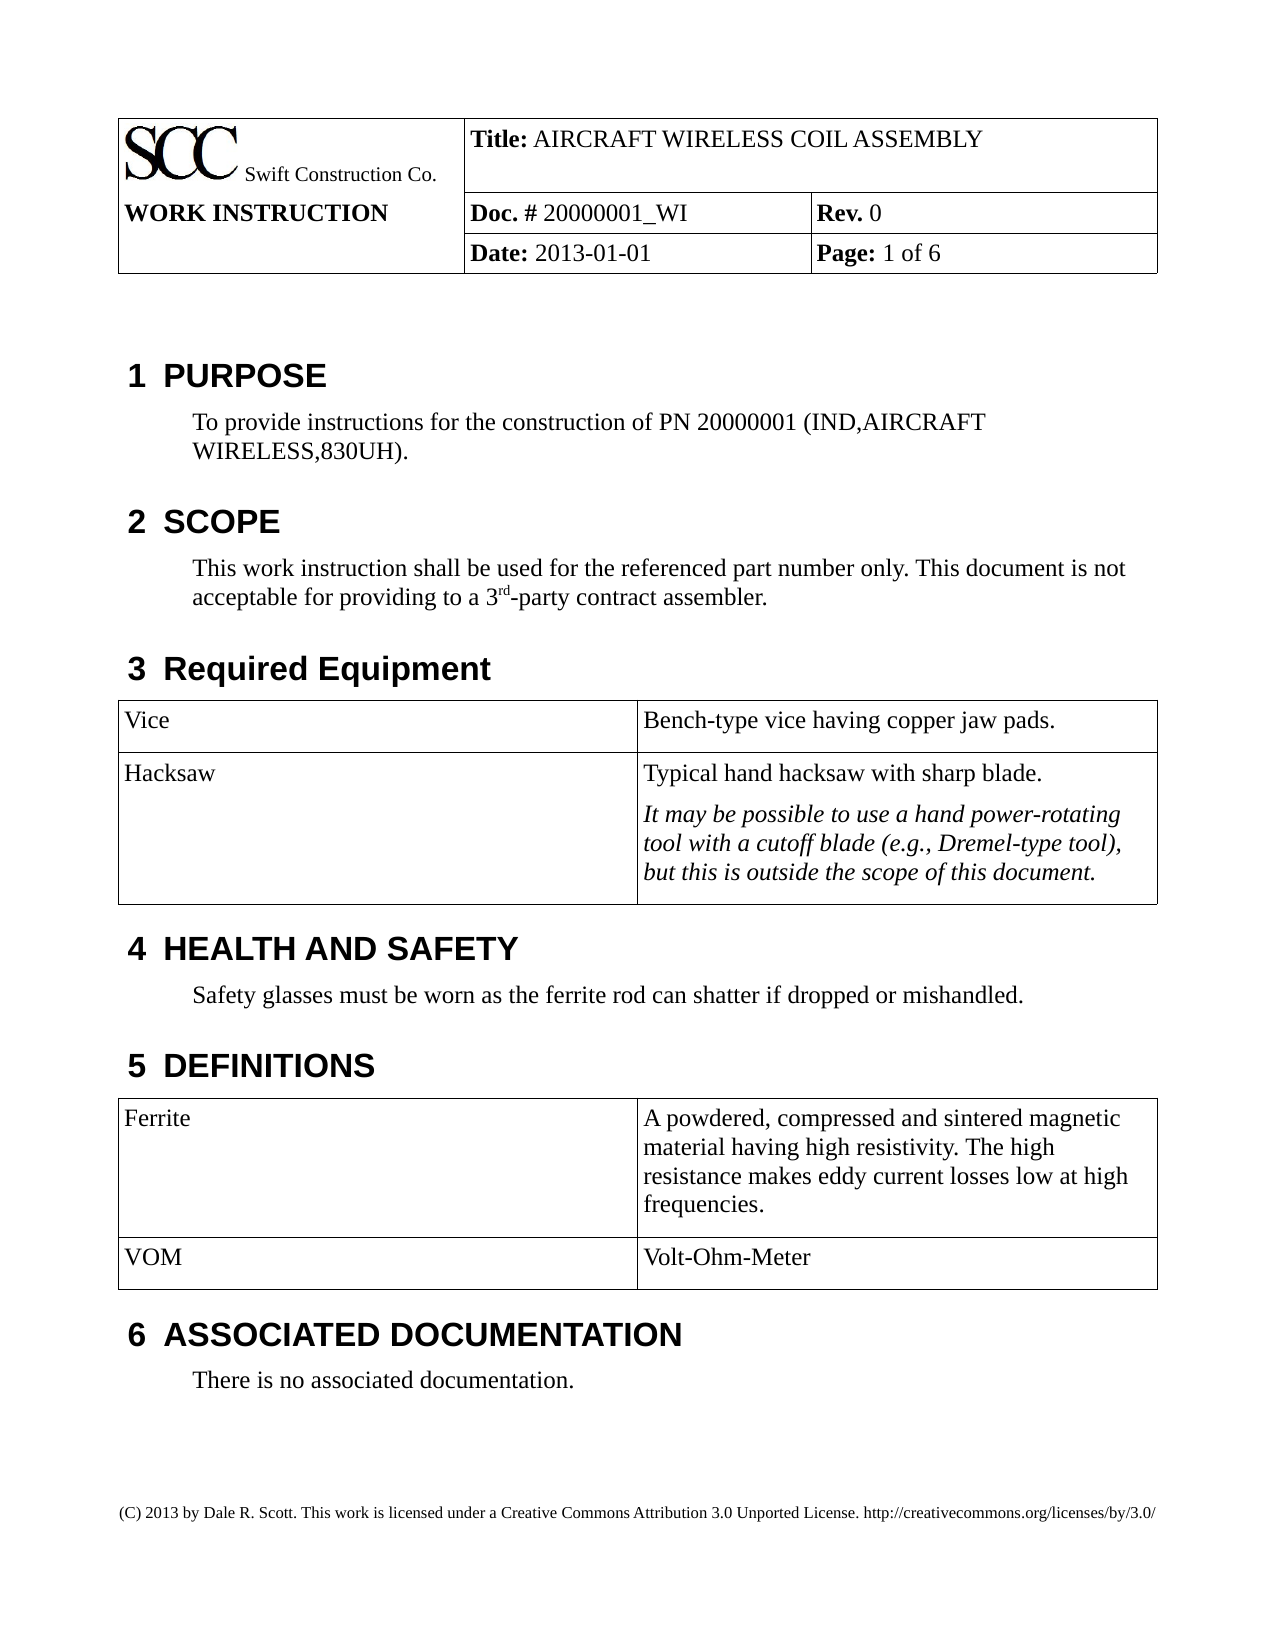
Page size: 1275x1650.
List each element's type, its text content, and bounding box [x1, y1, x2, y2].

picture [123, 123, 239, 182]
table_cell VOM [119, 1238, 637, 1289]
subtitle ASSOCIATED DOCUMENTATION [118, 1314, 1157, 1353]
table_header A powdered, compressed and sintered magnetic material having high resistivity. The high resistance makes eddy current losses low at high frequencies. [638, 1099, 1157, 1237]
table_header Vice [119, 701, 637, 752]
table_header Bench-type vice having copper jaw pads. [638, 701, 1157, 752]
table_cell Typical hand hacksaw with sharp blade. It may be possible to use a hand power-rotating tool with a cutoff blade (e.g., Dremel-type tool), but this is outside the scope of this document. [638, 753, 1157, 904]
subtitle DEFINITIONS [118, 1046, 1157, 1085]
subtitle HEALTH AND SAFETY [118, 929, 1157, 968]
subtitle SCOPE [118, 502, 1157, 541]
table_cell Volt-Ohm-Meter [638, 1238, 1157, 1289]
text Safety glasses must be worn as the ferrite rod can shatter if dropped or mishandled. [192, 980, 1157, 1009]
text This work instruction shall be used for the referenced part number only. This document is not acceptable for providing to a 3rd-party contract assembler. [192, 553, 1157, 611]
table_header Ferrite [119, 1099, 637, 1237]
text To provide instructions for the construction of PN 20000001 (IND,AIRCRAFT WIRELESS,830UH). [192, 407, 1157, 465]
text There is no associated documentation. [192, 1366, 1157, 1394]
subtitle Required Equipment [118, 648, 1157, 687]
subtitle PURPOSE [118, 356, 1157, 395]
table_cell Hacksaw [119, 753, 637, 904]
